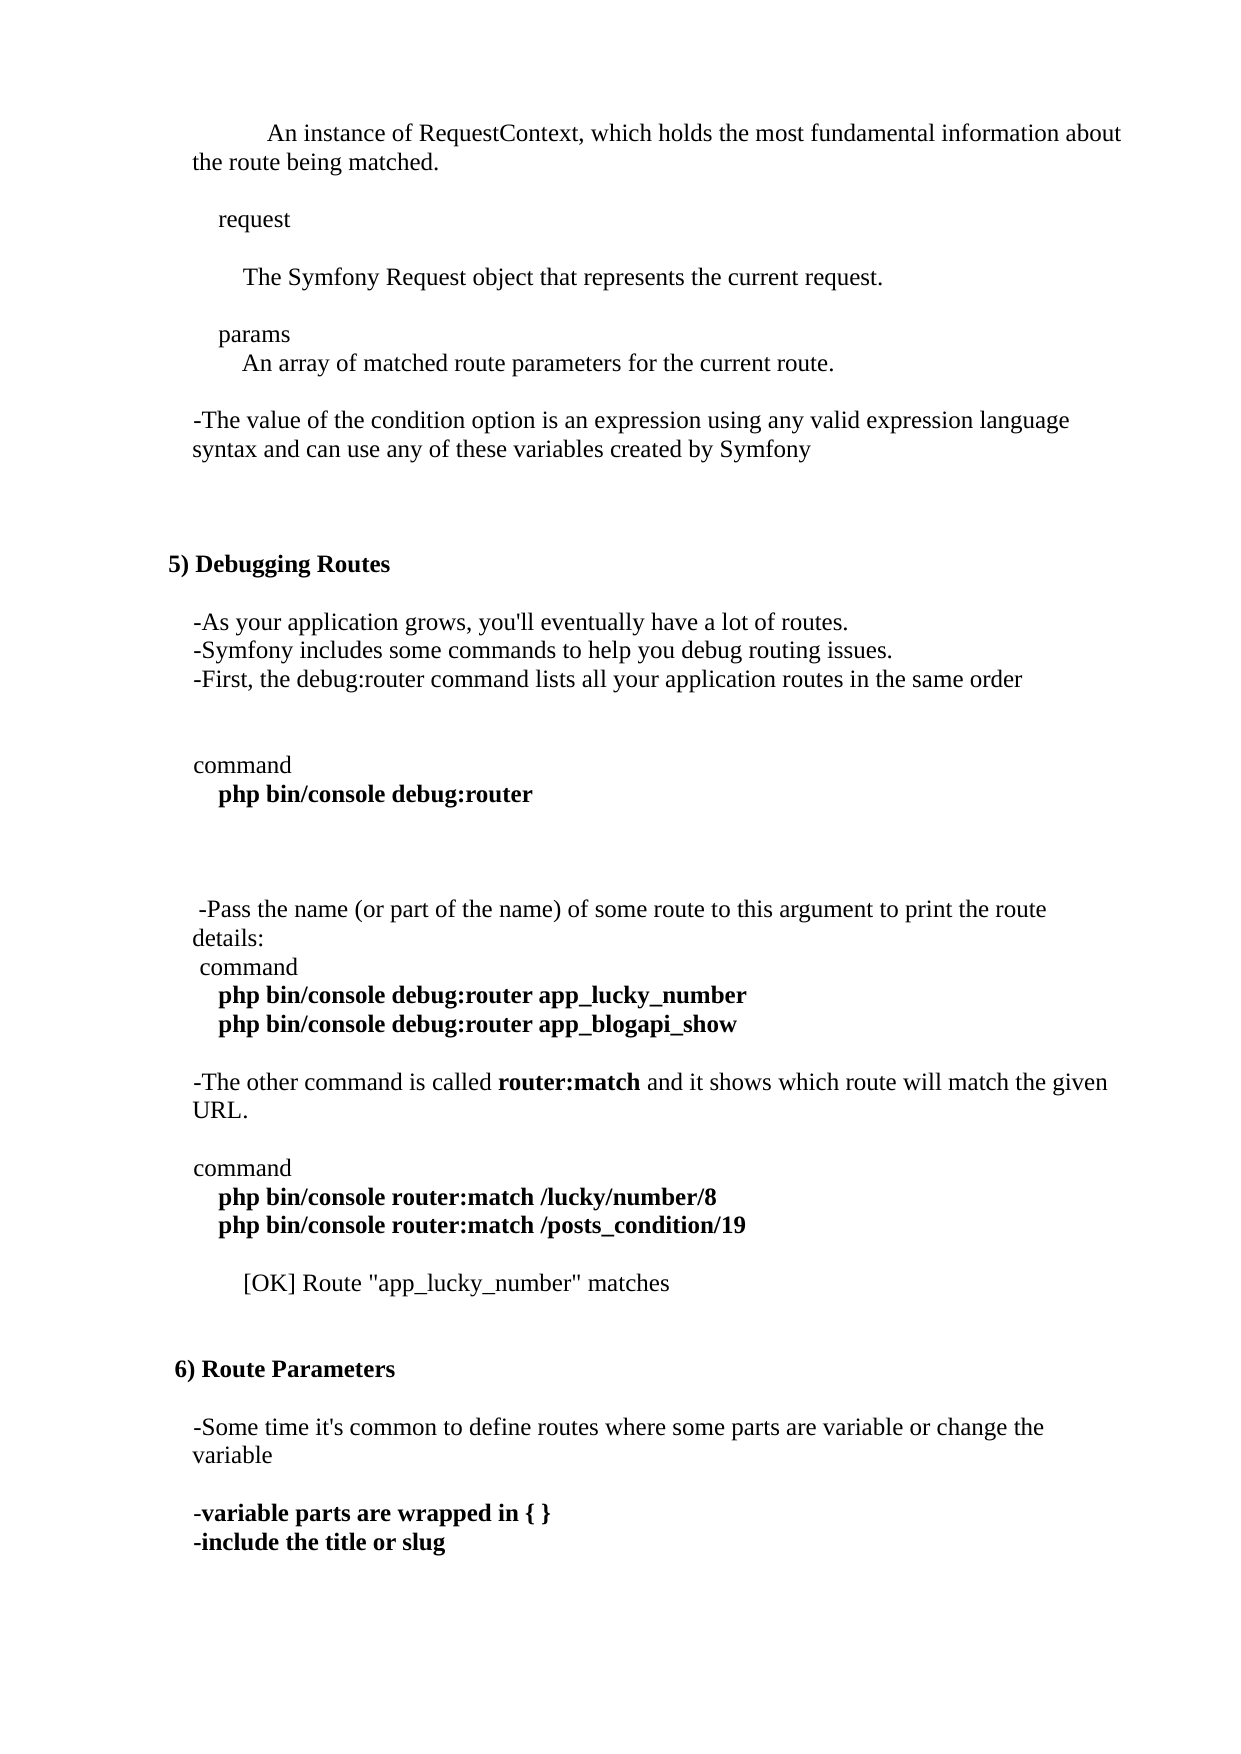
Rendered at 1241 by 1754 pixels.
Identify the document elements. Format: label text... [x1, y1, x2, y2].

text 5) Debugging Routes [118, 549, 1122, 578]
text -include the title or slug [118, 1527, 1122, 1556]
text [OK] Route "app_lucky_number" matches [118, 1268, 1122, 1297]
text request [118, 204, 1122, 233]
text -variable parts are wrapped in { } [118, 1498, 1122, 1527]
text -As your application grows, you'll eventually have a lot of routes. [118, 607, 1122, 636]
text The Symfony Request object that represents the current request. [118, 262, 1122, 291]
text php bin/console debug:router [118, 779, 1122, 808]
text 6) Route Parameters [118, 1354, 1122, 1383]
text -The value of the condition option is an expression using any valid expression language syntax and can use any of these variables created by Symfony [118, 406, 1122, 463]
text -Pass the name (or part of the name) of some route to this argument to print the route details: [118, 894, 1122, 952]
text -Symfony includes some commands to help you debug routing issues. [118, 636, 1122, 664]
text command [118, 1153, 1122, 1182]
text command [118, 952, 1122, 981]
text command [118, 751, 1122, 779]
text -The other command is called router:match and it shows which route will match the given URL. [118, 1067, 1122, 1124]
text php bin/console router:match /lucky/number/8 [118, 1182, 1122, 1211]
text -Some time it's common to define routes where some parts are variable or change the variable [118, 1412, 1122, 1469]
text params [118, 319, 1122, 348]
text php bin/console debug:router app_blogapi_show [118, 1009, 1122, 1038]
text An instance of RequestContext, which holds the most fundamental information about the route being matched. [118, 118, 1122, 176]
text php bin/console debug:router app_lucky_number [118, 981, 1122, 1009]
text php bin/console router:match /posts_condition/19 [118, 1211, 1122, 1239]
text -First, the debug:router command lists all your application routes in the same order [118, 664, 1122, 693]
text An array of matched route parameters for the current route. [118, 348, 1122, 377]
